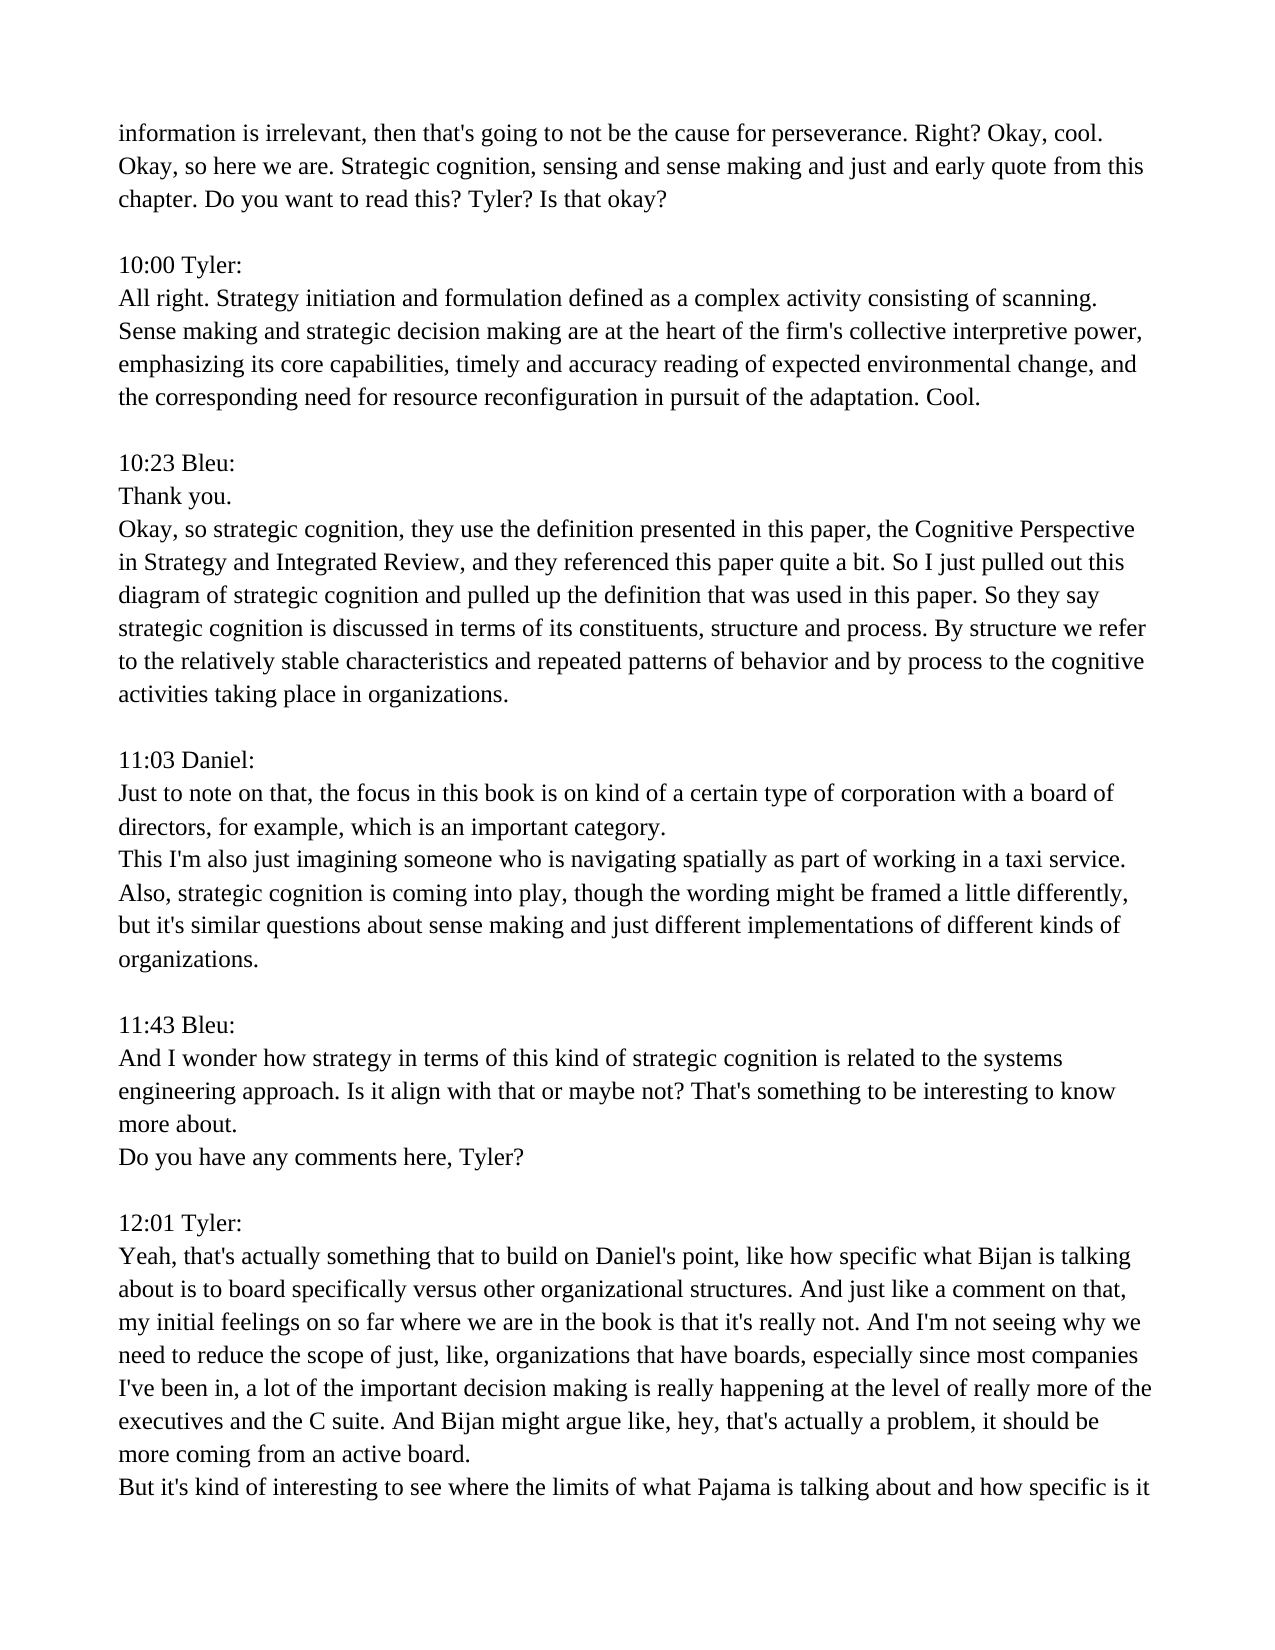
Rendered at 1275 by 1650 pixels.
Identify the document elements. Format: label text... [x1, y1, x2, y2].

text This I'm also just imagining someone who is navigating spatially as part of working in a taxi service. Also, strategic cognition is coming into play, though the wording might be framed a little differently, but it's similar questions about sense making and just different implementations of different kinds of organizations. [118, 844, 1157, 972]
text But it's kind of interesting to see where the limits of what Pajama is talking about and how specific is it [118, 1472, 1157, 1501]
text 12:01 Tyler: [118, 1208, 1157, 1237]
text And I wonder how strategy in terms of this kind of strategic cognition is related to the systems engineering approach. Is it align with that or maybe not? That's something to be interesting to know more about. [118, 1043, 1157, 1137]
text 11:43 Bleu: [118, 1010, 1157, 1038]
text Just to note on that, the focus in this book is on kind of a certain type of corporation with a board of directors, for example, which is an important category. [118, 778, 1157, 840]
text information is irrelevant, then that's going to not be the cause for perseverance. Right? Okay, cool. [118, 118, 1157, 147]
text Thank you. [118, 481, 1157, 510]
text Yeah, that's actually something that to build on Daniel's point, like how specific what Bijan is talking about is to board specifically versus other organizational structures. And just like a comment on that, my initial feelings on so far where we are in the book is that it's really not. And I'm not seeing why we need to reduce the scope of just, like, organizations that have boards, especially since most companies I've been in, a lot of the important decision making is really happening at the level of really more of the executives and the C suite. And Bijan might argue like, hey, that's actually a problem, it should be more coming from an active board. [118, 1241, 1157, 1468]
text 10:00 Tyler: [118, 250, 1157, 279]
text Okay, so strategic cognition, they use the definition presented in this paper, the Cognitive Perspective in Strategy and Integrated Review, and they referenced this paper quite a bit. So I just pulled out this diagram of strategic cognition and pulled up the definition that was used in this paper. So they say strategic cognition is discussed in terms of its constituents, structure and process. By structure we refer to the relatively stable characteristics and repeated patterns of behavior and by process to the cognitive activities taking place in organizations. [118, 514, 1157, 708]
text All right. Strategy initiation and formulation defined as a complex activity consisting of scanning. Sense making and strategic decision making are at the heart of the firm's collective interpretive power, emphasizing its core capabilities, timely and accuracy reading of expected environmental change, and the corresponding need for resource reconfiguration in pursuit of the adaptation. Cool. [118, 283, 1157, 411]
text 11:03 Daniel: [118, 746, 1157, 774]
text Do you have any comments here, Tyler? [118, 1142, 1157, 1171]
text Okay, so here we are. Strategic cognition, sensing and sense making and just and early quote from this chapter. Do you want to read this? Tyler? Is that okay? [118, 151, 1157, 213]
text 10:23 Bleu: [118, 448, 1157, 477]
